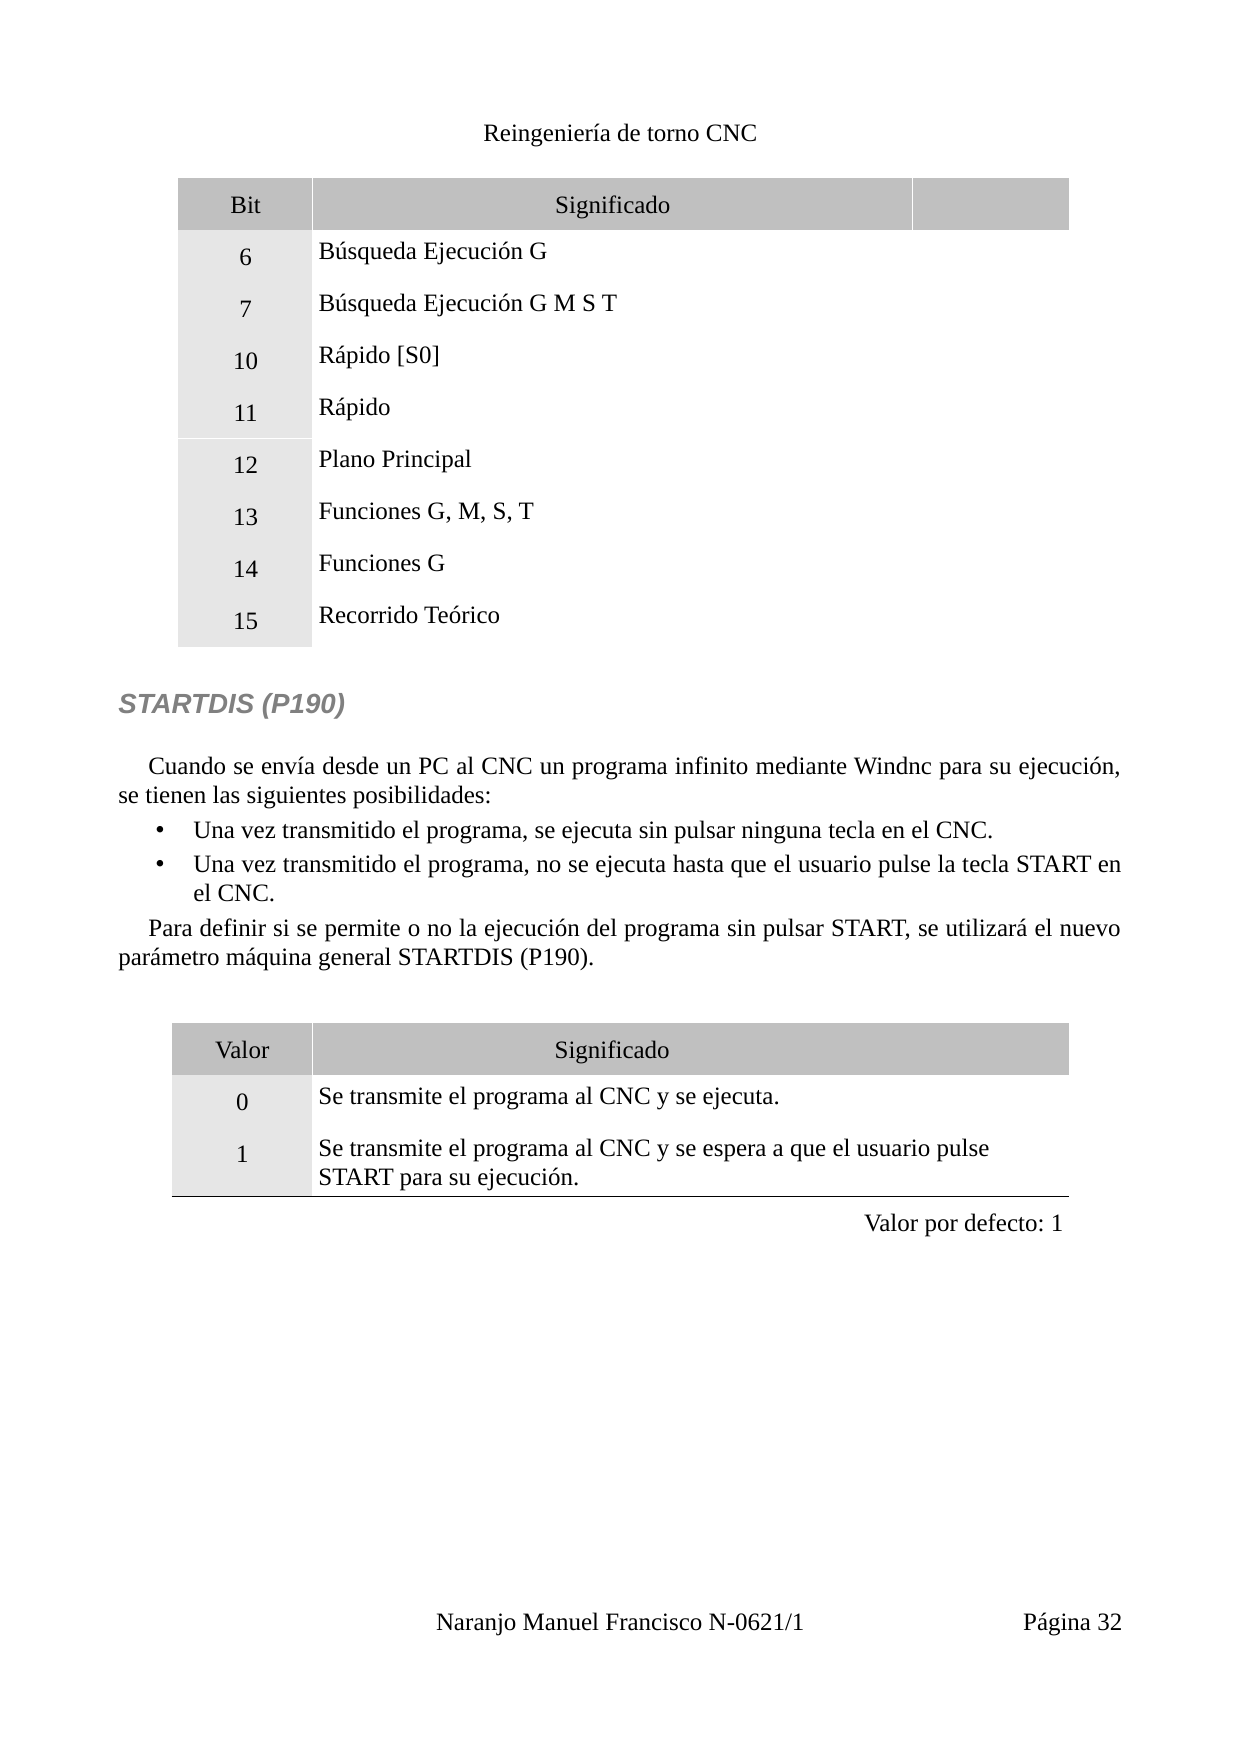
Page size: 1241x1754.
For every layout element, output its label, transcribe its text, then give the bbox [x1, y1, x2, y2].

text Para definir si se permite o no la ejecución del programa sin pulsar START, se utilizará el nuevo parámetro máquina general STARTDIS (P190). [118, 913, 1122, 971]
text Cuando se envía desde un PC al CNC un programa infinito mediante Windnc para su ejecución, se tienen las siguientes posibilidades: [118, 751, 1122, 809]
list Una vez transmitido el programa, no se ejecuta hasta que el usuario pulse la tecla START en el CNC. [156, 849, 1122, 907]
table_cell 7 [178, 282, 312, 334]
table_cell 13 [178, 491, 312, 543]
table_cell Funciones G [313, 543, 1069, 595]
table_cell 12 [178, 439, 312, 491]
table_cell 11 [178, 386, 312, 438]
table_cell 10 [178, 334, 312, 386]
table_header Significado [313, 178, 912, 230]
table_cell 1 [172, 1127, 312, 1196]
table_cell 0 [172, 1075, 312, 1127]
table_header [912, 1023, 1069, 1075]
table_cell Rápido [313, 386, 1069, 438]
table_cell Búsqueda Ejecución G M S T [313, 282, 1069, 334]
table_cell 15 [178, 595, 312, 647]
text STARTDIS (P190) [118, 687, 1122, 719]
table_cell Rápido [S0] [313, 334, 1069, 386]
table_cell Búsqueda Ejecución G [313, 230, 1069, 282]
table_cell Funciones G, M, S, T [313, 491, 1069, 543]
table_cell Se transmite el programa al CNC y se ejecuta. [313, 1075, 1069, 1127]
table_cell Valor por defecto: 1 [172, 1197, 1069, 1248]
list Una vez transmitido el programa, se ejecuta sin pulsar ninguna tecla en el CNC. [156, 815, 1122, 843]
table_cell 14 [178, 543, 312, 595]
table_header Bit [178, 178, 312, 230]
table_cell Se transmite el programa al CNC y se espera a que el usuario pulse START para su ejecución. [313, 1127, 1069, 1196]
table_cell 6 [178, 230, 312, 282]
table_cell Plano Principal [313, 439, 1069, 491]
table_header Significado [313, 1023, 912, 1075]
table_header Valor [172, 1023, 312, 1075]
table_cell Recorrido Teórico [313, 595, 1069, 647]
table_header [913, 178, 1069, 230]
